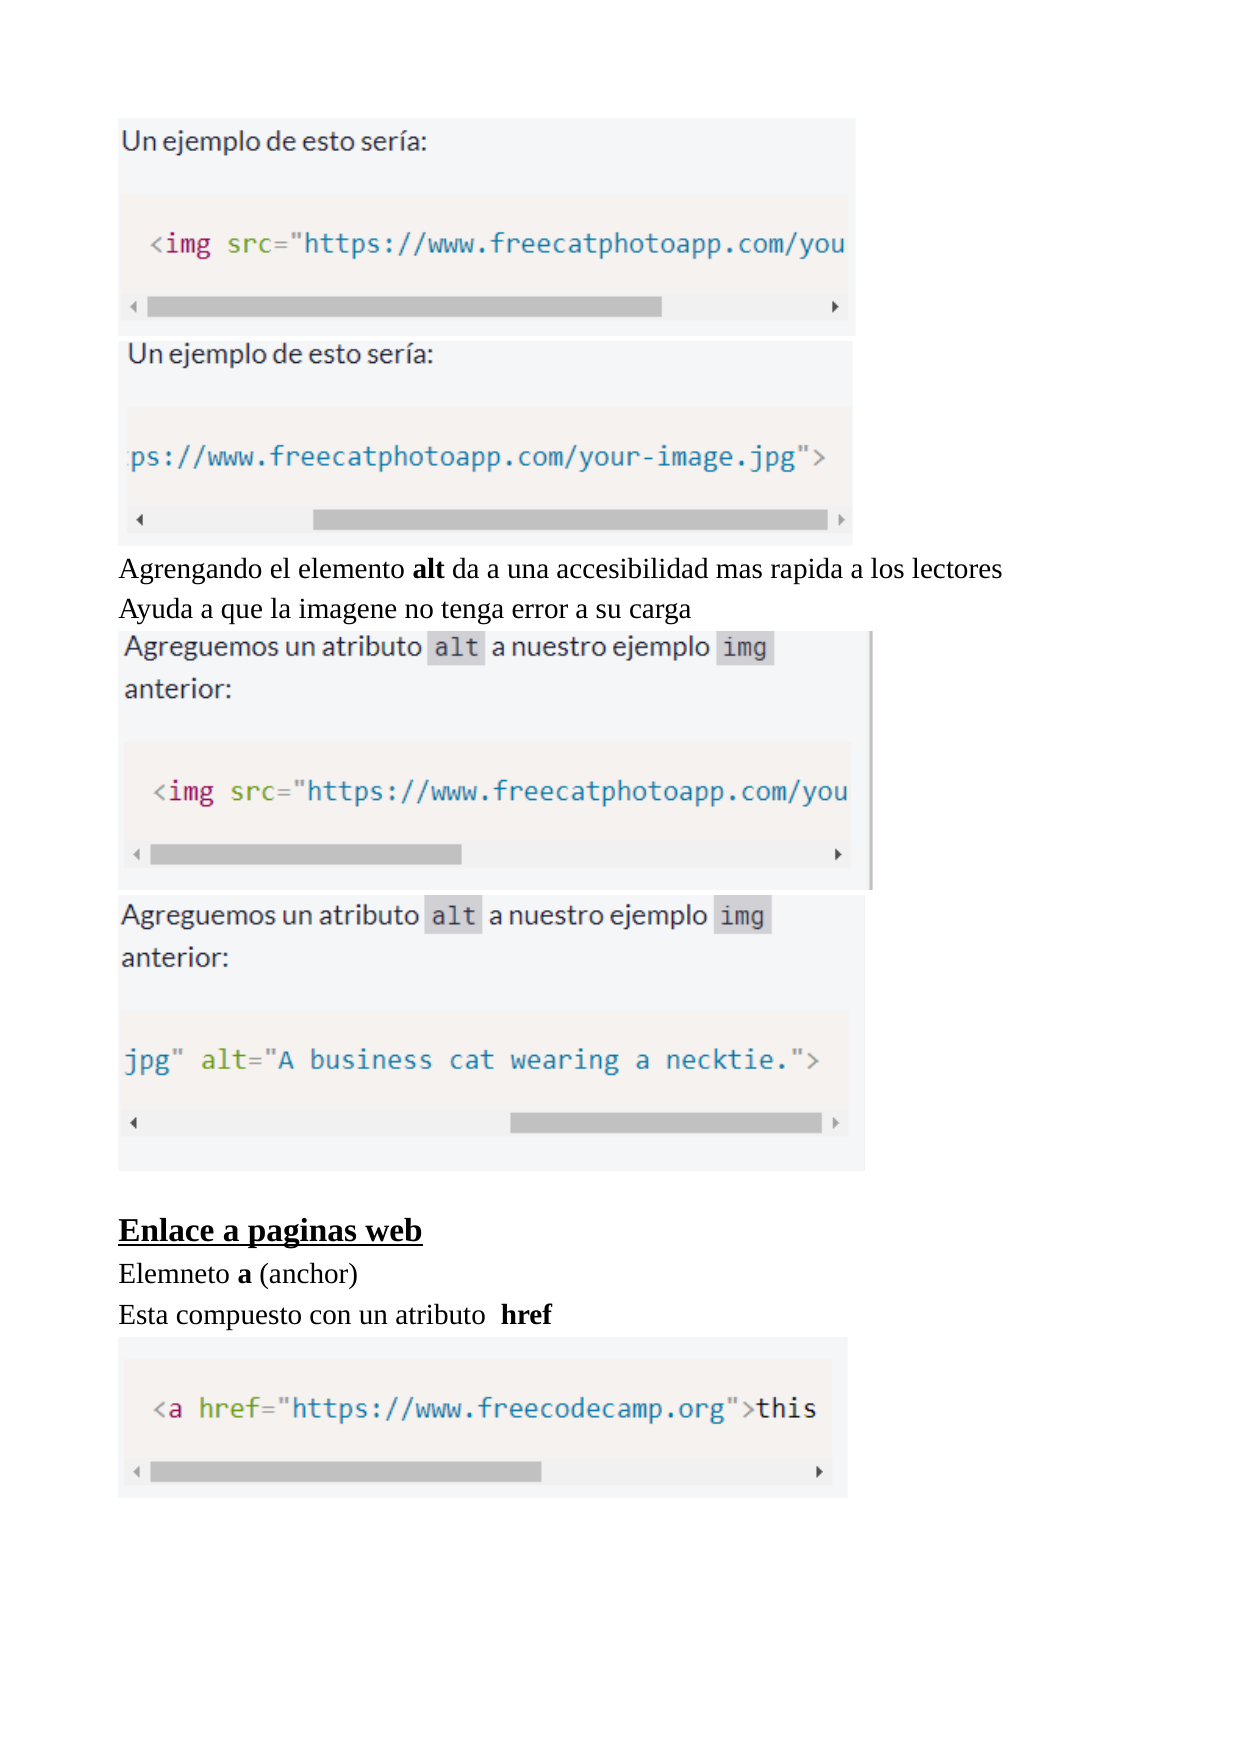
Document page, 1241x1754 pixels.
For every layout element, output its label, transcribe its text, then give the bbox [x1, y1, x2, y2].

picture [118, 118, 856, 336]
picture [118, 895, 865, 1171]
text Elemneto a (anchor) [118, 1257, 1122, 1290]
text Agrengando el elemento alt da a una accesibilidad mas rapida a los lectores [118, 551, 1122, 585]
text Ayuda a que la imagene no tenga error a su carga [118, 592, 1122, 625]
text Enlace a paginas web [118, 1211, 1122, 1249]
text Esta compuesto con un atributo href [118, 1297, 1122, 1330]
picture [118, 341, 853, 546]
picture [118, 631, 873, 890]
picture [118, 1337, 848, 1498]
